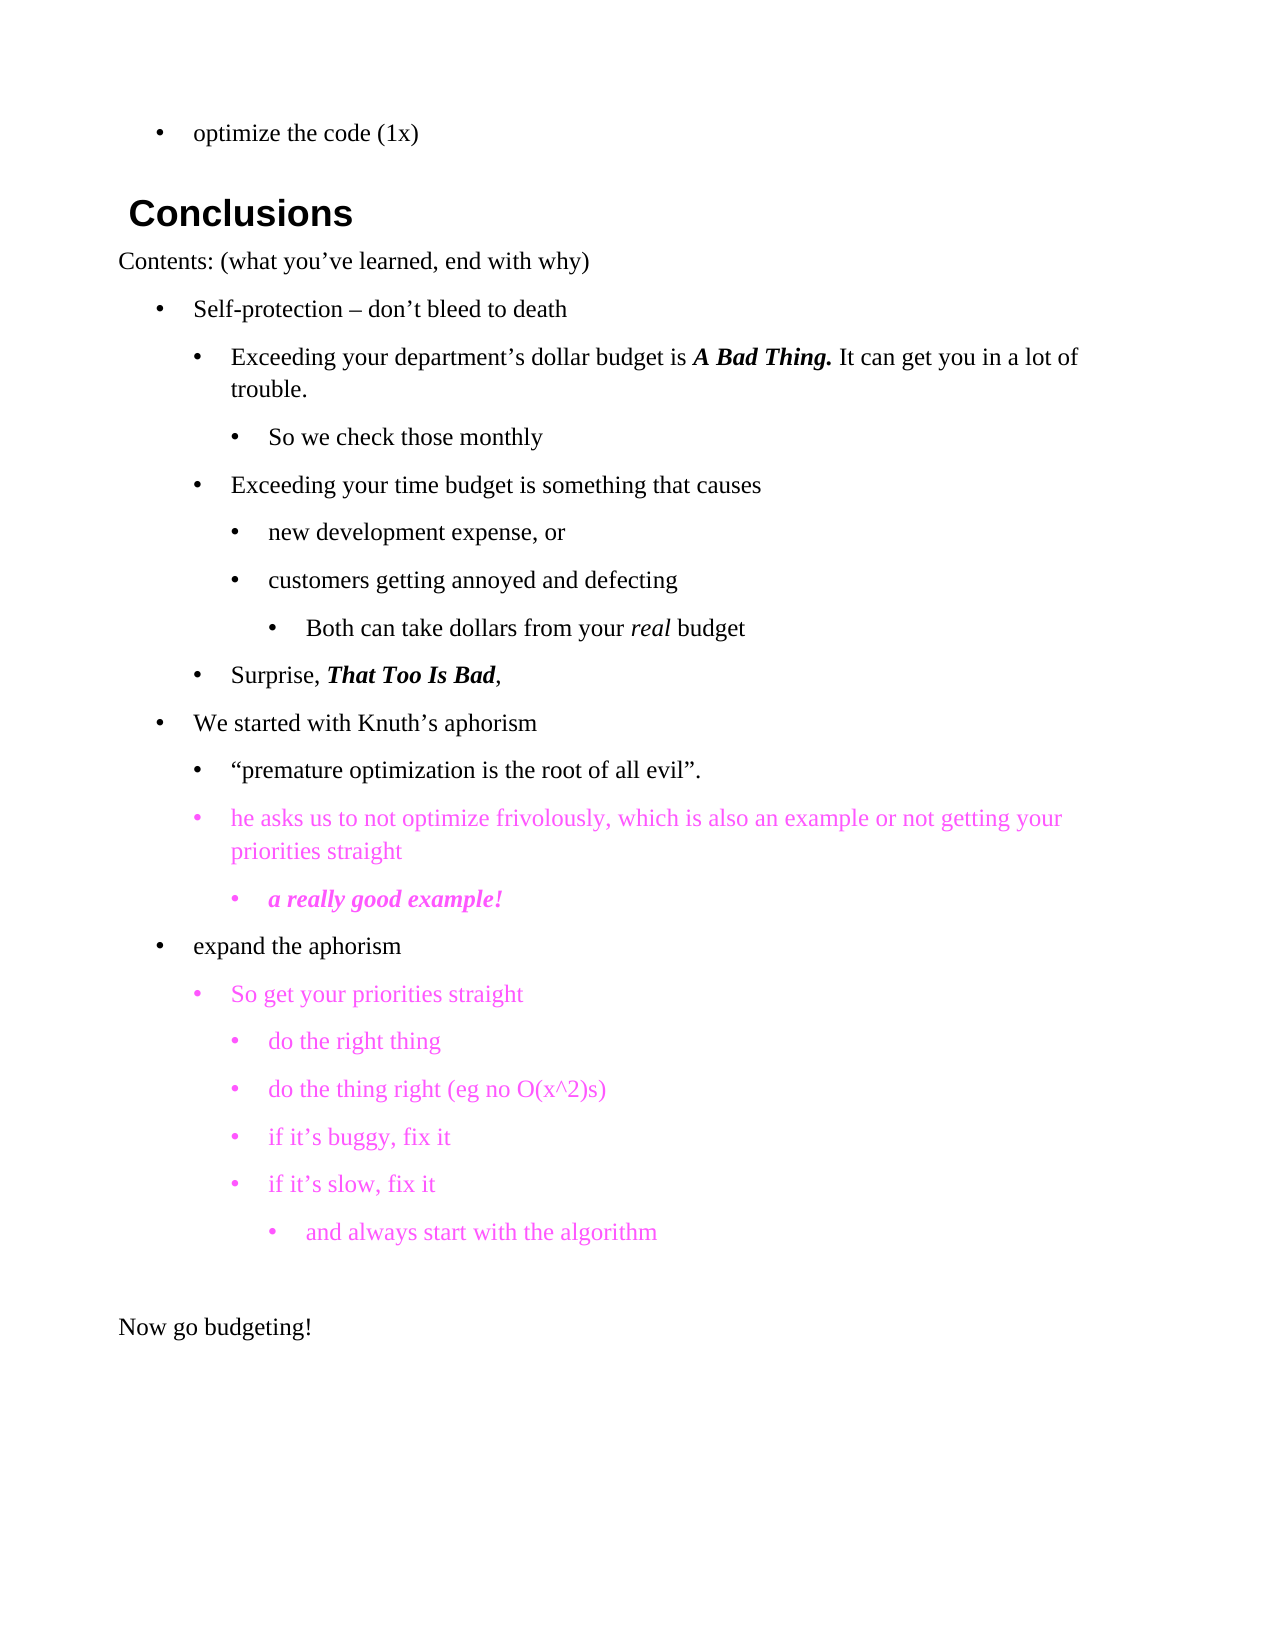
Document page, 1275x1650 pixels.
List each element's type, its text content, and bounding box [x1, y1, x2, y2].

list We started with Knuth’s aphorism [156, 708, 1157, 737]
list Both can take dollars from your real budget [268, 613, 1157, 641]
list do the thing right (eg no O(x^2)s) [231, 1074, 1157, 1103]
list he asks us to not optimize frivolously, which is also an example or not getting your priorities straight [193, 803, 1157, 865]
list So get your priorities straight [193, 979, 1157, 1008]
text Now go budgeting! [118, 1312, 1157, 1341]
list if it’s slow, fix it [231, 1169, 1157, 1198]
list a really good example! [231, 884, 1157, 912]
list new development expense, or [231, 517, 1157, 546]
list Self-protection – don’t bleed to death [156, 294, 1157, 323]
list if it’s buggy, fix it [231, 1122, 1157, 1150]
text Contents: (what you’ve learned, end with why) [118, 246, 1157, 275]
subtitle Conclusions [118, 191, 1157, 234]
list Exceeding your time budget is something that causes [193, 470, 1157, 498]
list expand the aphorism [156, 931, 1157, 960]
list do the right thing [231, 1026, 1157, 1055]
list and always start with the algorithm [268, 1217, 1157, 1246]
list Exceeding your department’s dollar budget is A Bad Thing. It can get you in a lot of trouble. [193, 342, 1157, 403]
list So we check those monthly [231, 422, 1157, 451]
list “premature optimization is the root of all evil”. [193, 755, 1157, 784]
list customers getting annoyed and defecting [231, 565, 1157, 594]
list Surprise, That Too Is Bad, [193, 660, 1157, 689]
list optimize the code (1x) [156, 118, 1157, 147]
